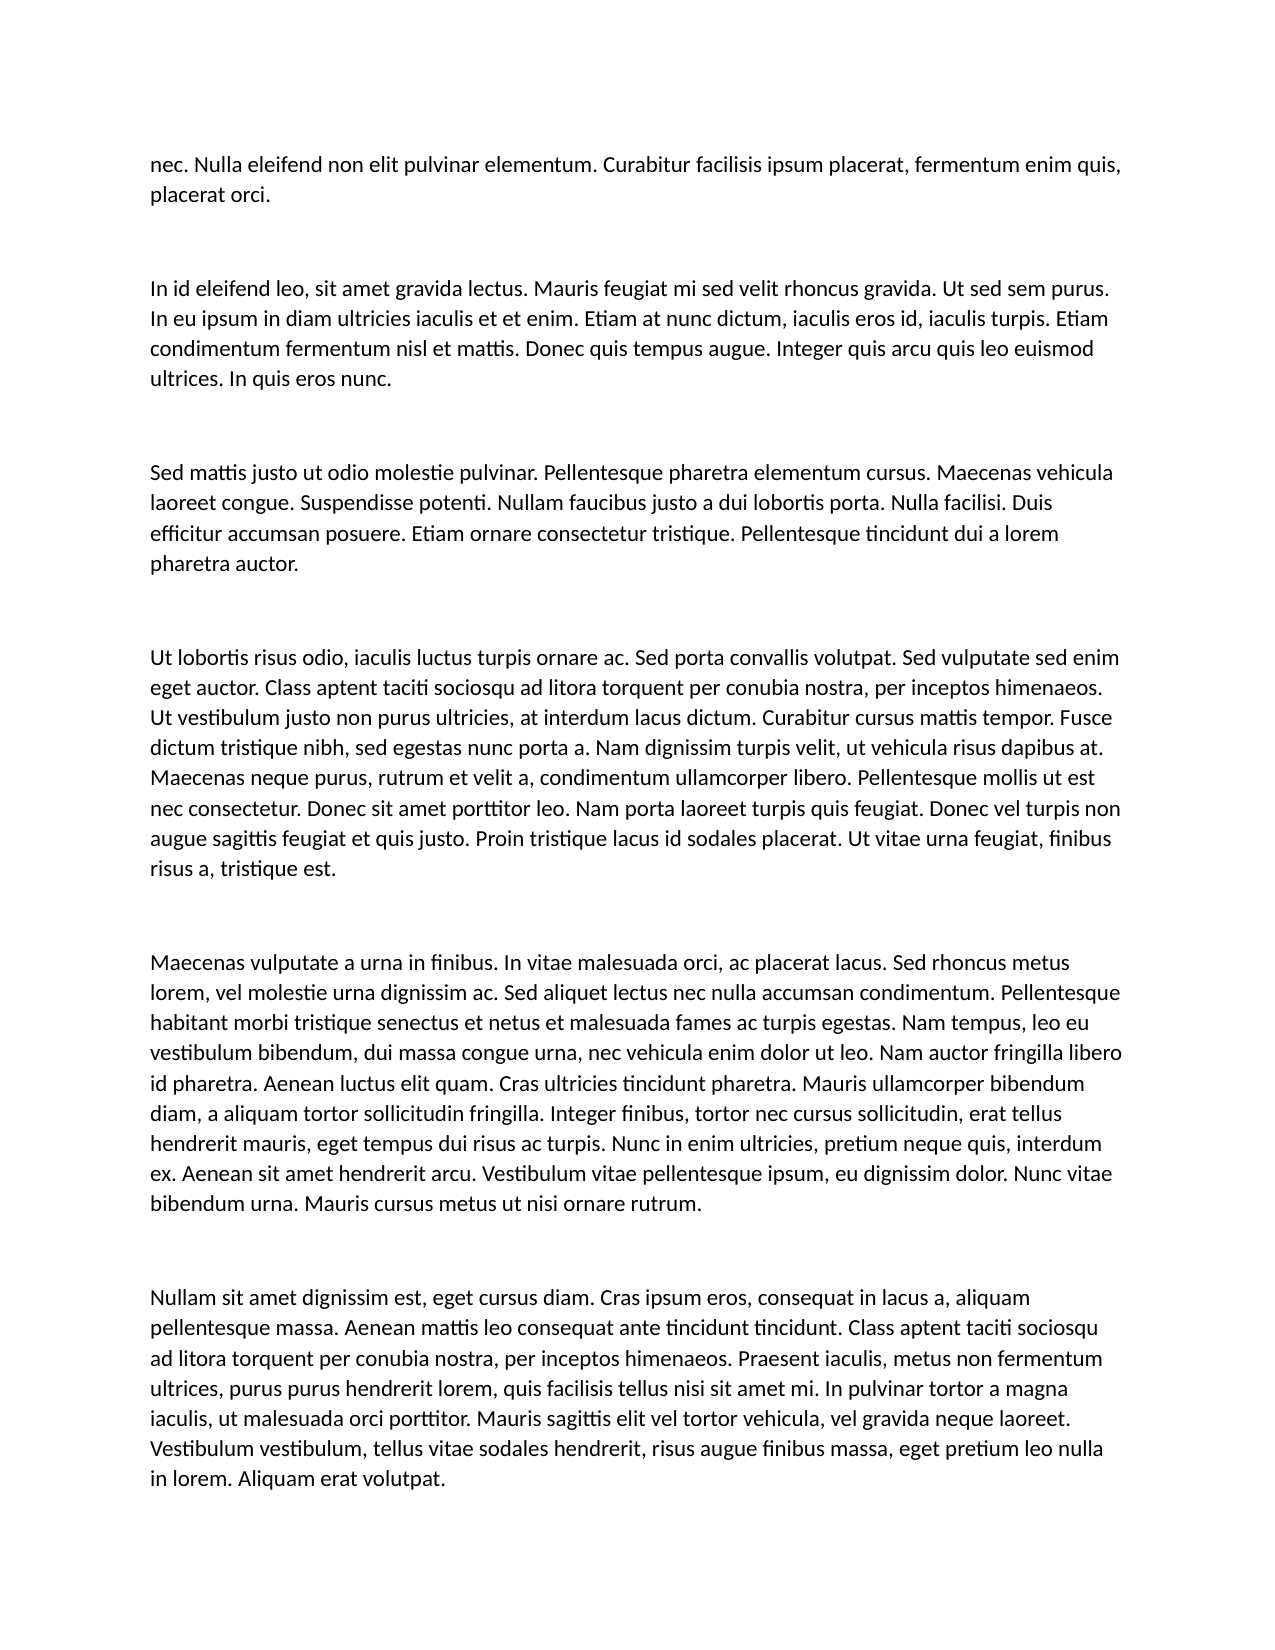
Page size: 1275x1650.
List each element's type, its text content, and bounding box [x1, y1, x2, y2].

text Ut lobortis risus odio, iaculis luctus turpis ornare ac. Sed porta convallis volutpat. Sed vulputate sed enim eget auctor. Class aptent taciti sociosqu ad litora torquent per conubia nostra, per inceptos himenaeos. Ut vestibulum justo non purus ultricies, at interdum lacus dictum. Curabitur cursus mattis tempor. Fusce dictum tristique nibh, sed egestas nunc porta a. Nam dignissim turpis velit, ut vehicula risus dapibus at. Maecenas neque purus, rutrum et velit a, condimentum ullamcorper libero. Pellentesque mollis ut est nec consectetur. Donec sit amet porttitor leo. Nam porta laoreet turpis quis feugiat. Donec vel turpis non augue sagittis feugiat et quis justo. Proin tristique lacus id sodales placerat. Ut vitae urna feugiat, finibus risus a, tristique est. [150, 643, 1125, 882]
text Sed mattis justo ut odio molestie pulvinar. Pellentesque pharetra elementum cursus. Maecenas vehicula laoreet congue. Suspendisse potenti. Nullam faucibus justo a dui lobortis porta. Nulla facilisi. Duis efficitur accumsan posuere. Etiam ornare consectetur tristique. Pellentesque tincidunt dui a lorem pharetra auctor. [150, 458, 1125, 577]
text Maecenas vulputate a urna in finibus. In vitae malesuada orci, ac placerat lacus. Sed rhoncus metus lorem, vel molestie urna dignissim ac. Sed aliquet lectus nec nulla accumsan condimentum. Pellentesque habitant morbi tristique senectus et netus et malesuada fames ac turpis egestas. Nam tempus, leo eu vestibulum bibendum, dui massa congue urna, nec vehicula enim dolor ut leo. Nam auctor fringilla libero id pharetra. Aenean luctus elit quam. Cras ultricies tincidunt pharetra. Mauris ullamcorper bibendum diam, a aliquam tortor sollicitudin fringilla. Integer finibus, tortor nec cursus sollicitudin, erat tellus hendrerit mauris, eget tempus dui risus ac turpis. Nunc in enim ultricies, pretium neque quis, interdum ex. Aenean sit amet hendrerit arcu. Vestibulum vitae pellentesque ipsum, eu dignissim dolor. Nunc vitae bibendum urna. Mauris cursus metus ut nisi ornare rutrum. [150, 948, 1125, 1218]
text In id eleifend leo, sit amet gravida lectus. Mauris feugiat mi sed velit rhoncus gravida. Ut sed sem purus. In eu ipsum in diam ultricies iaculis et et enim. Etiam at nunc dictum, iaculis eros id, iaculis turpis. Etiam condimentum fermentum nisl et mattis. Donec quis tempus augue. Integer quis arcu quis leo euismod ultrices. In quis eros nunc. [150, 274, 1125, 393]
text nec. Nulla eleifend non elit pulvinar elementum. Curabitur facilisis ipsum placerat, fermentum enim quis, placerat orci. [150, 150, 1125, 208]
text Nullam sit amet dignissim est, eget cursus diam. Cras ipsum eros, consequat in lacus a, aliquam pellentesque massa. Aenean mattis leo consequat ante tincidunt tincidunt. Class aptent taciti sociosqu ad litora torquent per conubia nostra, per inceptos himenaeos. Praesent iaculis, metus non fermentum ultrices, purus purus hendrerit lorem, quis facilisis tellus nisi sit amet mi. In pulvinar tortor a magna iaculis, ut malesuada orci porttitor. Mauris sagittis elit vel tortor vehicula, vel gravida neque laoreet. Vestibulum vestibulum, tellus vitae sodales hendrerit, risus augue finibus massa, eget pretium leo nulla in lorem. Aliquam erat volutpat. [150, 1283, 1125, 1493]
